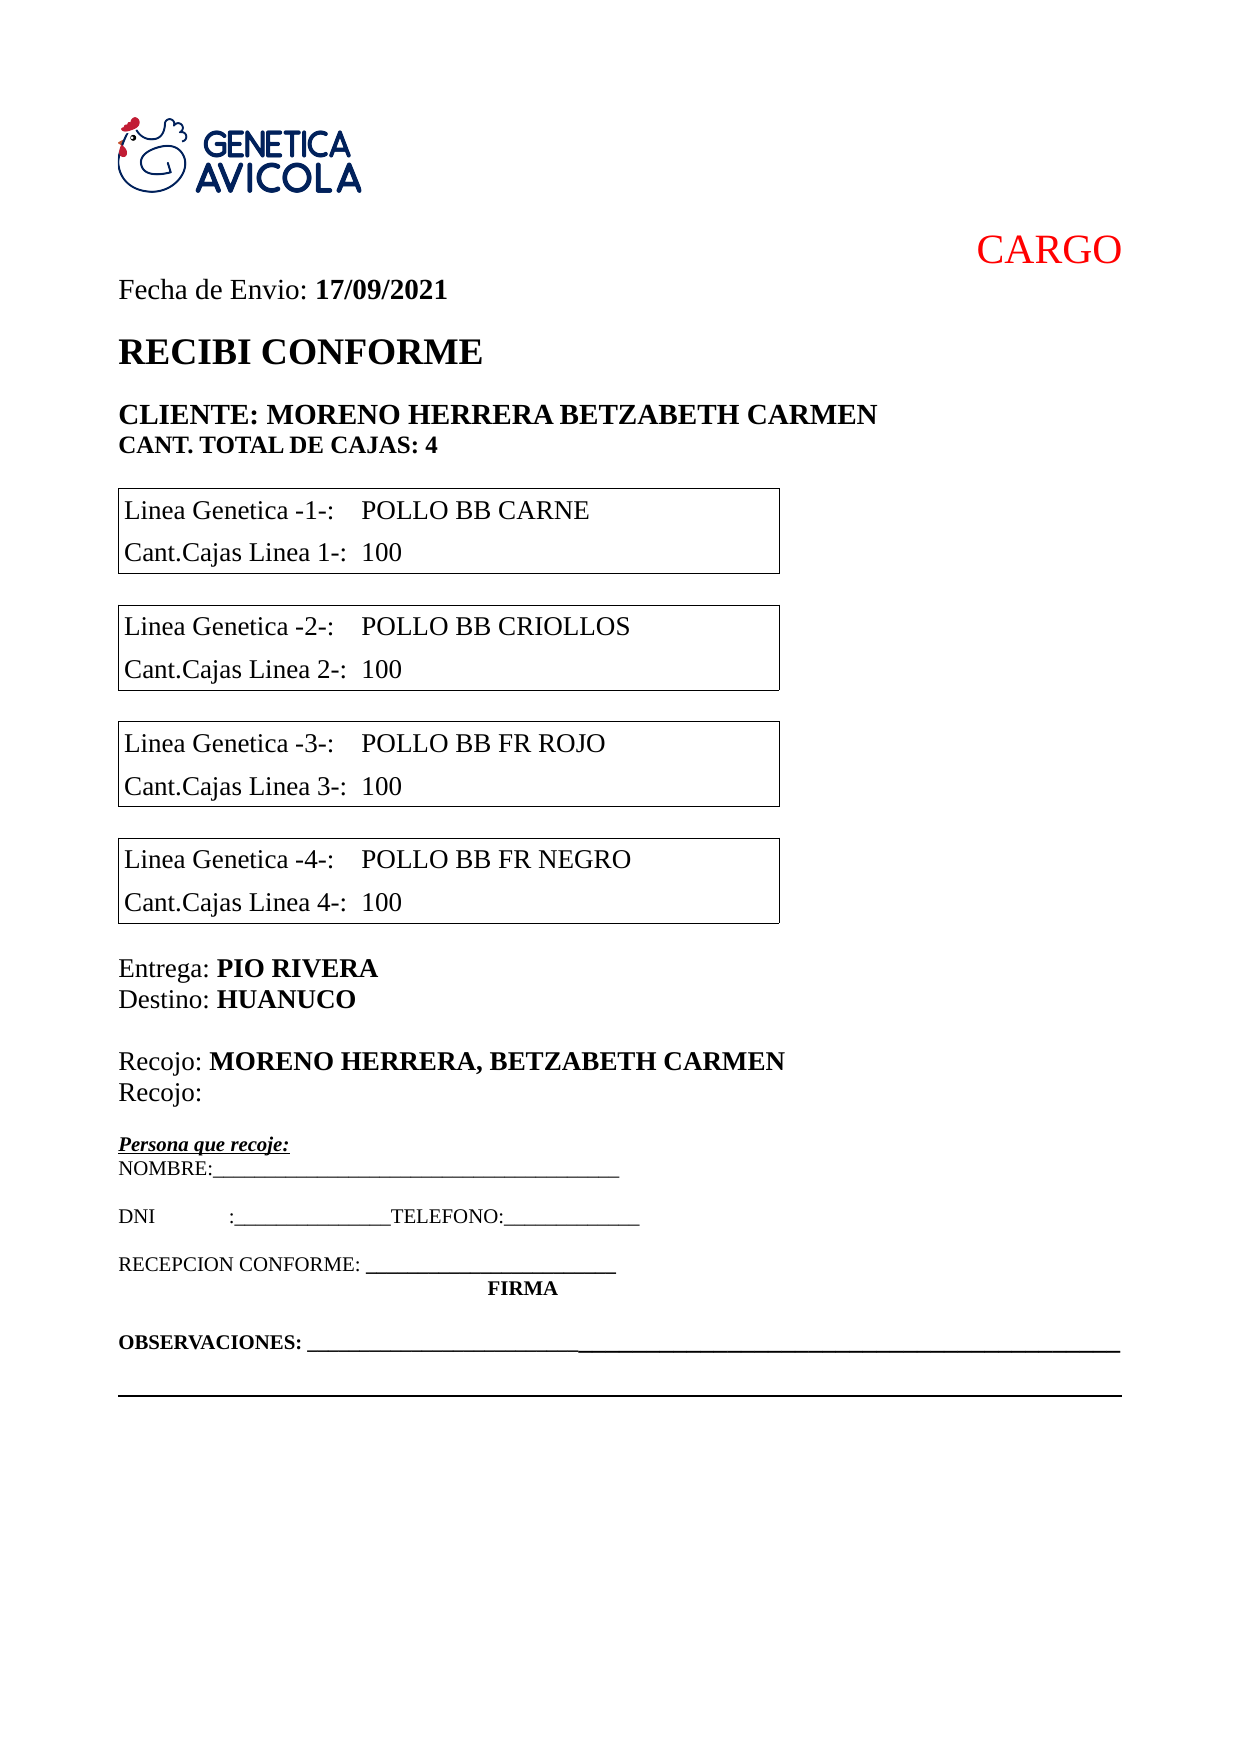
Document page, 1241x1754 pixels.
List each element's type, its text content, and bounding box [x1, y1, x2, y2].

text Entrega: PIO RIVERA [118, 952, 1122, 983]
text Recojo: [118, 1076, 1122, 1108]
table_cell [356, 807, 779, 838]
table_cell Cant.Cajas Linea 3-: [119, 764, 356, 806]
table_cell 100 [356, 880, 779, 923]
text RECEPCION CONFORME: ________________________ [118, 1252, 1122, 1276]
table_header Linea Genetica -1-: [119, 489, 356, 531]
text Fecha de Envio: 17/09/2021 [118, 272, 1122, 306]
table_cell POLLO BB FR NEGRO [356, 839, 779, 880]
table_cell [118, 574, 356, 604]
text CARGO [118, 224, 1122, 272]
table_header POLLO BB CARNE [356, 489, 779, 531]
text Destino: HUANUCO [118, 983, 1122, 1014]
table_cell [356, 574, 779, 604]
table_cell 100 [356, 647, 779, 690]
table_cell 100 [356, 764, 779, 806]
table_cell [118, 807, 356, 838]
text CLIENTE: MORENO HERRERA BETZABETH CARMEN [118, 397, 1122, 431]
text NOMBRE:_______________________________________ [118, 1156, 1122, 1180]
table_cell Cant.Cajas Linea 4-: [119, 880, 356, 923]
text CANT. TOTAL DE CAJAS: 4 [118, 431, 1122, 459]
text OBSERVACIONES: __________________________________________________________________ [118, 1324, 1122, 1355]
table_cell Linea Genetica -4-: [119, 839, 356, 880]
table_cell 100 [356, 531, 779, 573]
table_cell Cant.Cajas Linea 2-: [119, 647, 356, 690]
text DNI :_______________TELEFONO:_____________ [118, 1204, 1122, 1228]
table_cell Cant.Cajas Linea 1-: [119, 531, 356, 573]
text Persona que recoje: [118, 1132, 1122, 1156]
picture [117, 117, 362, 193]
table_cell POLLO BB CRIOLLOS [356, 606, 779, 647]
table_cell [118, 691, 356, 721]
table_cell Linea Genetica -3-: [119, 722, 356, 764]
table_cell POLLO BB FR ROJO [356, 722, 779, 764]
text Recojo: MORENO HERRERA, BETZABETH CARMEN [118, 1045, 1122, 1076]
table_cell Linea Genetica -2-: [119, 606, 356, 647]
table_cell [356, 691, 779, 721]
text RECIBI CONFORME [118, 330, 1122, 373]
text FIRMA [118, 1276, 1122, 1300]
